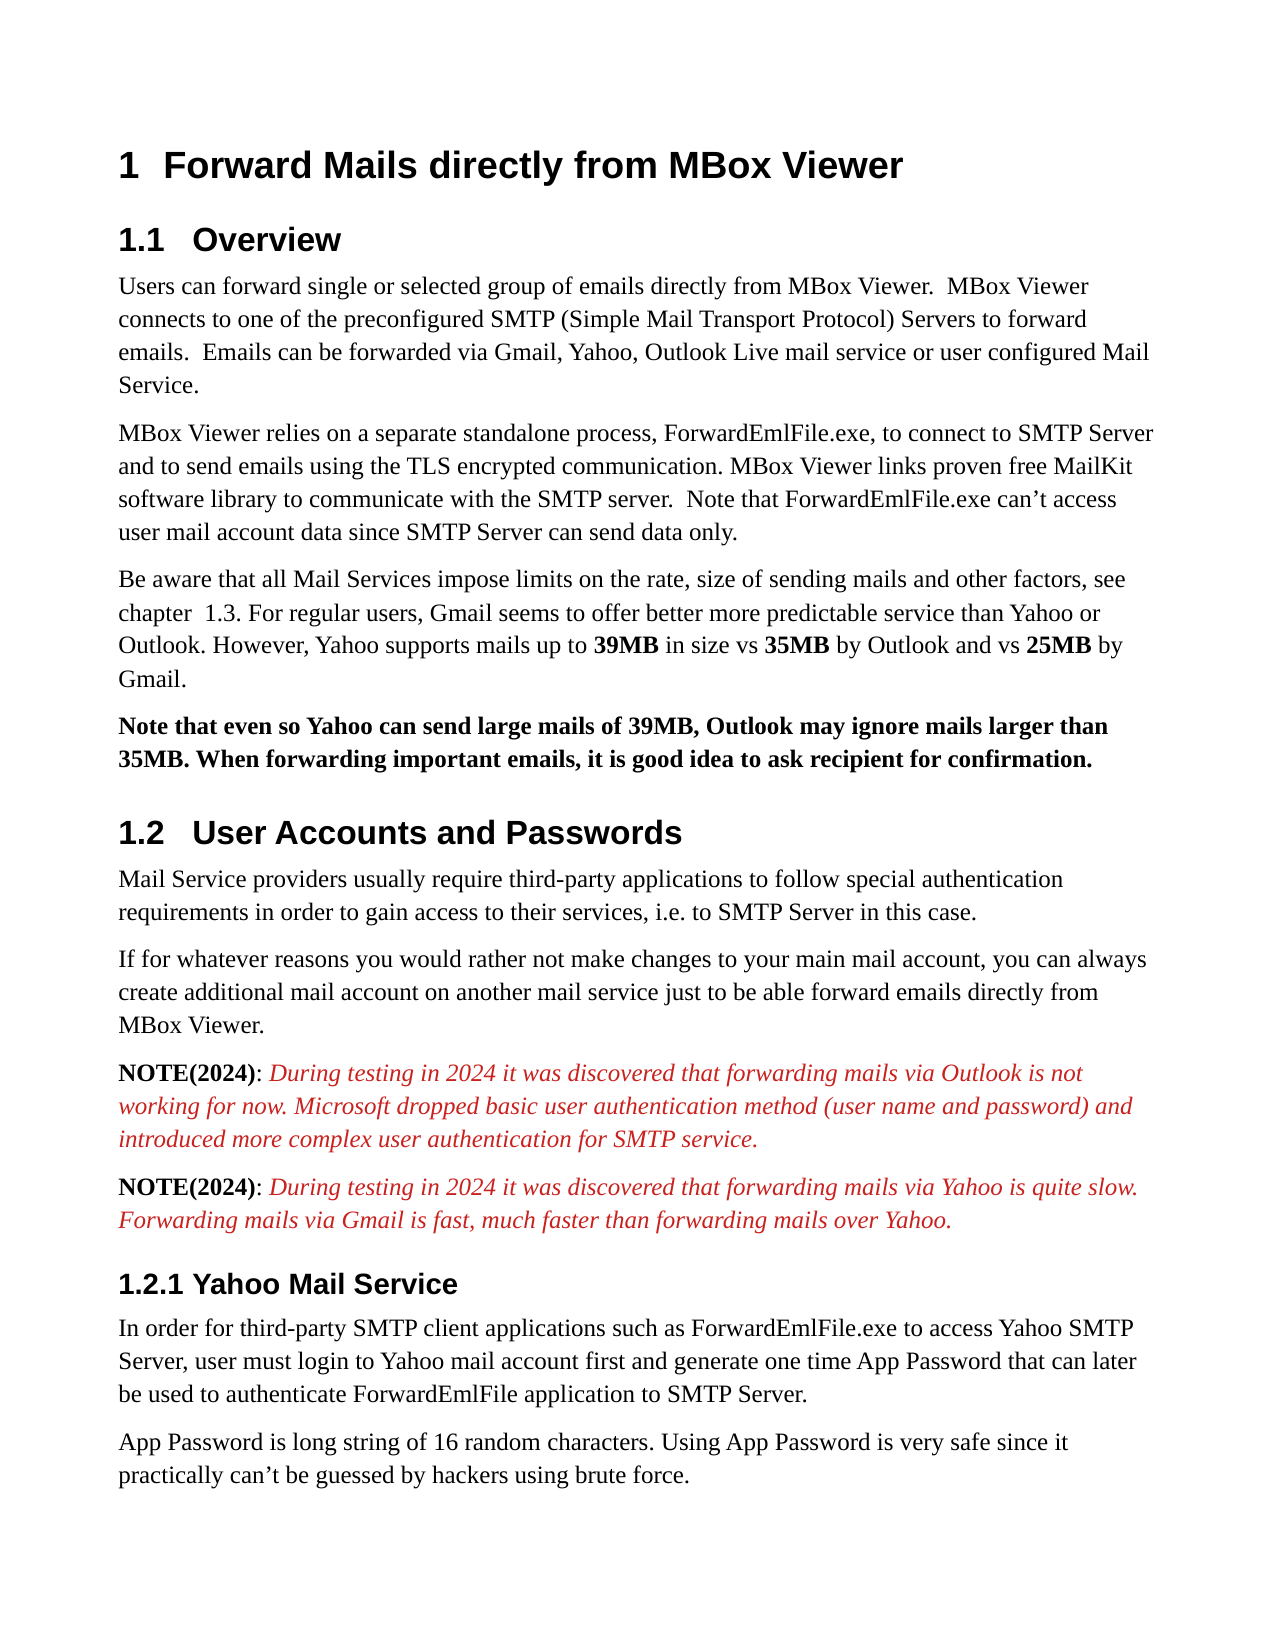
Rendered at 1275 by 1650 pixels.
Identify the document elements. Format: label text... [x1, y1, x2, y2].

subtitle Yahoo Mail Service [118, 1267, 1157, 1301]
subtitle Forward Mails directly from MBox Viewer [118, 143, 1157, 187]
text App Password is long string of 16 random characters. Using App Password is very safe since it practically can’t be guessed by hackers using brute force. [118, 1427, 1157, 1489]
text Mail Service providers usually require third-party applications to follow special authentication requirements in order to gain access to their services, i.e. to SMTP Server in this case. [118, 864, 1157, 926]
subtitle User Accounts and Passwords [118, 813, 1157, 851]
text NOTE(2024): During testing in 2024 it was discovered that forwarding mails via Yahoo is quite slow. Forwarding mails via Gmail is fast, much faster than forwarding mails over Yahoo. [118, 1172, 1157, 1233]
text Note that even so Yahoo can send large mails of 39MB, Outlook may ignore mails larger than 35MB. When forwarding important emails, it is good idea to ask recipient for confirmation. [118, 711, 1157, 773]
text MBox Viewer relies on a separate standalone process, ForwardEmlFile.exe, to connect to SMTP Server and to send emails using the TLS encrypted communication. MBox Viewer links proven free MailKit software library to communicate with the SMTP server. Note that ForwardEmlFile.exe can’t access user mail account data since SMTP Server can send data only. [118, 418, 1157, 546]
text If for whatever reasons you would rather not make changes to your main mail account, you can always create additional mail account on another mail service just to be able forward emails directly from MBox Viewer. [118, 944, 1157, 1039]
subtitle Overview [118, 220, 1157, 259]
text Users can forward single or selected group of emails directly from MBox Viewer. MBox Viewer connects to one of the preconfigured SMTP (Simple Mail Transport Protocol) Servers to forward emails. Emails can be forwarded via Gmail, Yahoo, Outlook Live mail service or user configured Mail Service. [118, 271, 1157, 399]
text NOTE(2024): During testing in 2024 it was discovered that forwarding mails via Outlook is not working for now. Microsoft dropped basic user authentication method (user name and password) and introduced more complex user authentication for SMTP service. [118, 1058, 1157, 1153]
text Be aware that all Mail Services impose limits on the rate, size of sending mails and other factors, see chapter 1.3. For regular users, Gmail seems to offer better more predictable service than Yahoo or Outlook. However, Yahoo supports mails up to 39MB in size vs 35MB by Outlook and vs 25MB by Gmail. [118, 564, 1157, 692]
text In order for third-party SMTP client applications such as ForwardEmlFile.exe to access Yahoo SMTP Server, user must login to Yahoo mail account first and generate one time App Password that can later be used to authenticate ForwardEmlFile application to SMTP Server. [118, 1313, 1157, 1408]
